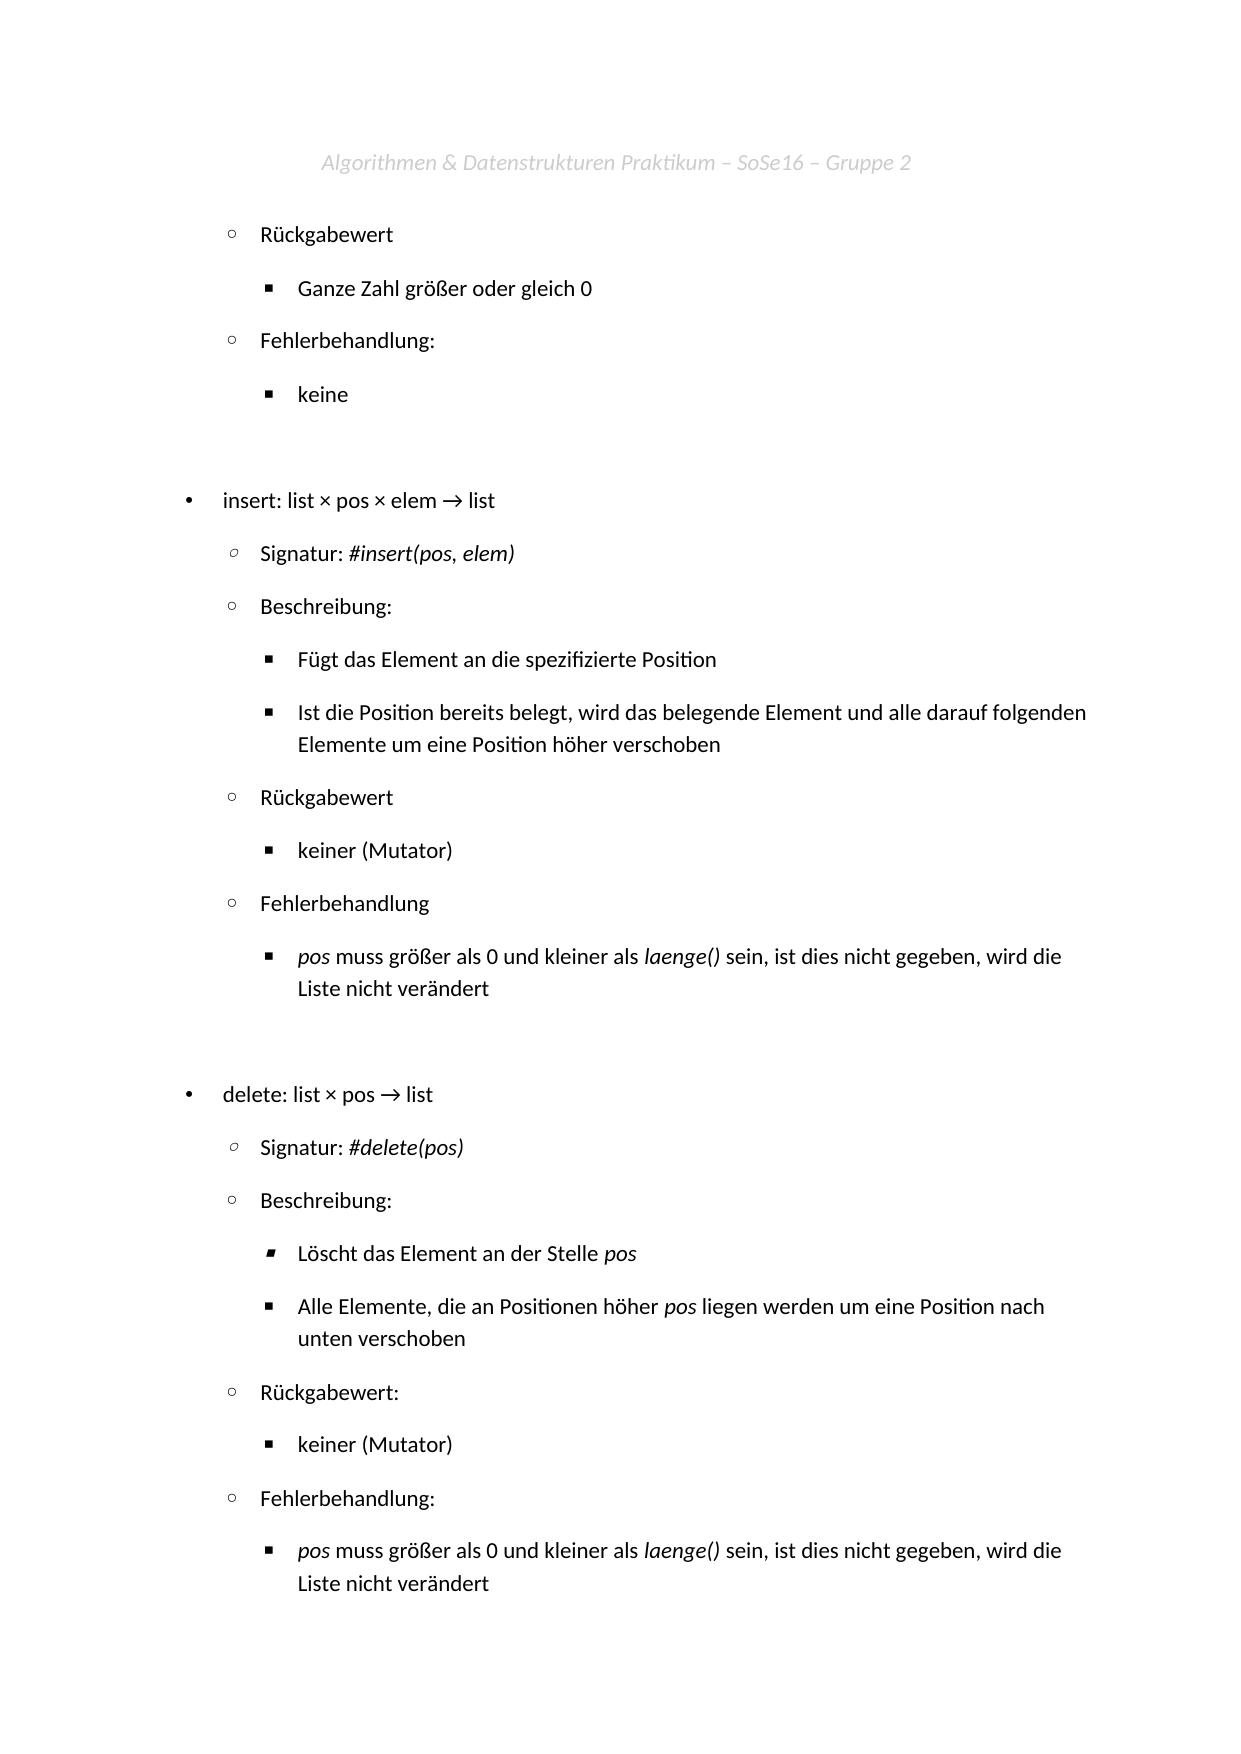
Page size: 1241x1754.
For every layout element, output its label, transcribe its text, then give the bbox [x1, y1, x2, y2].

list Fehlerbehandlung [223, 889, 1093, 917]
list pos muss größer als 0 und kleiner als laenge() sein, ist dies nicht gegeben, wird die Liste nicht verändert [260, 1537, 1093, 1597]
list keine [260, 380, 1093, 408]
list Rückgabewert: [223, 1378, 1093, 1406]
list keiner (Mutator) [260, 836, 1093, 864]
list keiner (Mutator) [260, 1431, 1093, 1459]
list Signatur: #insert(pos, elem) [223, 539, 1093, 567]
list Fehlerbehandlung: [223, 1484, 1093, 1512]
list delete: list × pos → list [185, 1080, 1093, 1108]
list pos muss größer als 0 und kleiner als laenge() sein, ist dies nicht gegeben, wird die Liste nicht verändert [260, 942, 1093, 1002]
list insert: list × pos × elem → list [185, 486, 1093, 514]
list Beschreibung: [223, 592, 1093, 620]
list Rückgabewert [223, 783, 1093, 811]
list Fehlerbehandlung: [223, 327, 1093, 355]
list Rückgabewert [223, 221, 1093, 249]
list Ist die Position bereits belegt, wird das belegende Element und alle darauf folgenden Elemente um eine Position höher verschoben [260, 698, 1093, 758]
list Beschreibung: [223, 1186, 1093, 1214]
list Signatur: #delete(pos) [223, 1133, 1093, 1161]
list Löscht das Element an der Stelle pos [260, 1239, 1093, 1267]
list Ganze Zahl größer oder gleich 0 [260, 274, 1093, 302]
list Fügt das Element an die spezifizierte Position [260, 645, 1093, 673]
list Alle Elemente, die an Positionen höher pos liegen werden um eine Position nach unten verschoben [260, 1292, 1093, 1353]
